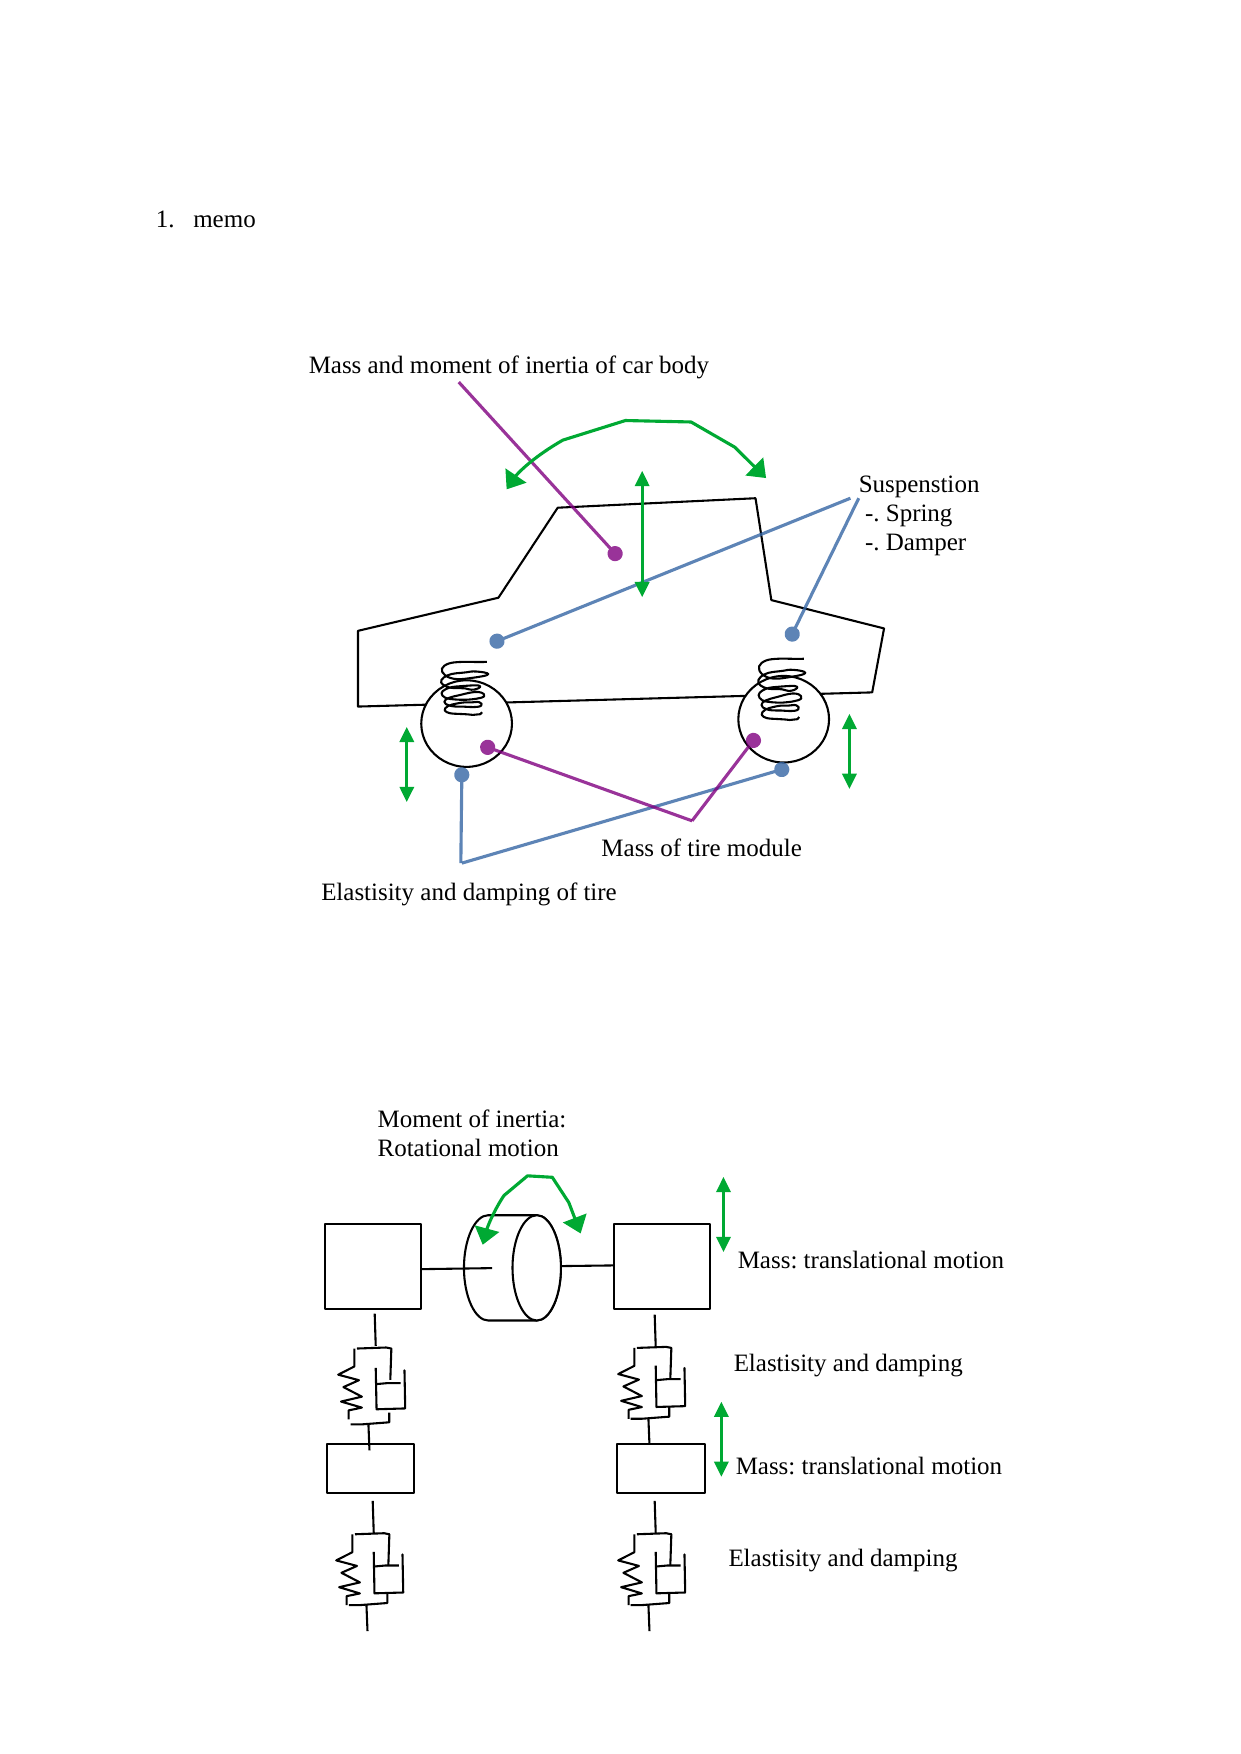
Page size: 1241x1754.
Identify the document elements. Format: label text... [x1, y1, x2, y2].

list memo [156, 204, 1122, 233]
